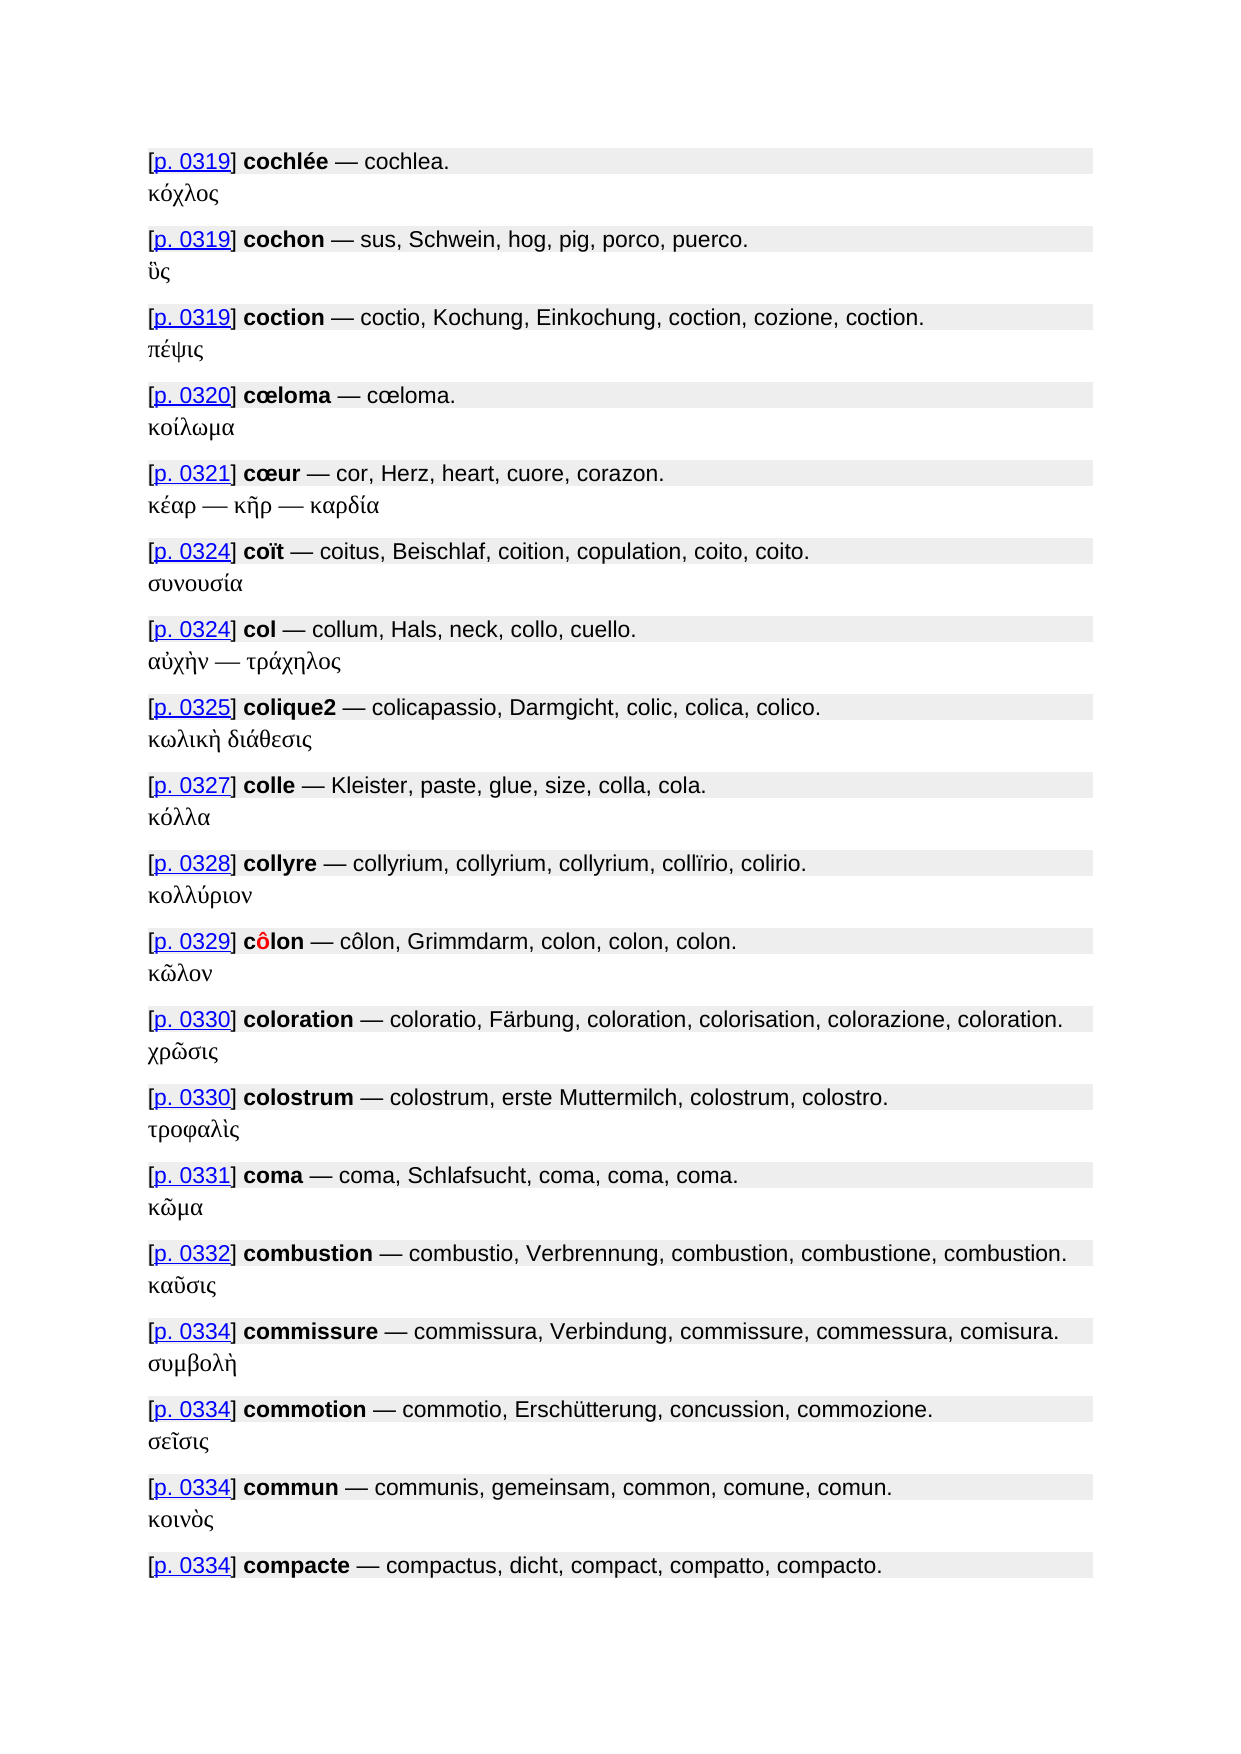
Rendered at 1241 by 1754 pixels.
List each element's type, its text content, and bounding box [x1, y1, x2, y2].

text τροφαλὶς [148, 1114, 1093, 1143]
text [p. 0327] colle — Kleister, paste, glue, size, colla, cola. [148, 772, 1093, 798]
text πέψις [148, 334, 1093, 363]
text [p. 0319] coction — coctio, Kochung, Einkochung, coction, cozione, coction. [148, 304, 1093, 330]
text συμβολὴ [148, 1348, 1093, 1377]
text [p. 0324] coït — coitus, Beischlaf, coition, copulation, coito, coito. [148, 538, 1093, 564]
text κολλύριον [148, 880, 1093, 909]
text κόλλα [148, 802, 1093, 831]
text [p. 0330] coloration — coloratio, Färbung, coloration, colorisation, colorazione, coloration. [148, 1006, 1093, 1032]
text [p. 0332] combustion — combustio, Verbrennung, combustion, combustione, combustion. [148, 1240, 1093, 1266]
text [p. 0329] côlon — côlon, Grimmdarm, colon, colon, colon. [148, 928, 1093, 954]
text [p. 0319] cochon — sus, Schwein, hog, pig, porco, puerco. [148, 226, 1093, 252]
text κόχλος [148, 178, 1093, 207]
text [p. 0320] cœloma — cœloma. [148, 382, 1093, 408]
text κοίλωμα [148, 412, 1093, 441]
text [p. 0334] compacte — compactus, dicht, compact, compatto, compacto. [148, 1552, 1093, 1578]
text [p. 0334] commotion — commotio, Erschütterung, concussion, commozione. [148, 1396, 1093, 1422]
text κέαρ — κῆρ — καρδία [148, 490, 1093, 519]
text συνουσία [148, 568, 1093, 597]
text κοινὸς [148, 1504, 1093, 1533]
text [p. 0334] commun — communis, gemeinsam, common, comune, comun. [148, 1474, 1093, 1500]
text [p. 0330] colostrum — colostrum, erste Muttermilch, colostrum, colostro. [148, 1084, 1093, 1110]
text [p. 0334] commissure — commissura, Verbindung, commissure, commessura, comisura. [148, 1318, 1093, 1344]
text [p. 0325] colique2 — colicapassio, Darmgicht, colic, colica, colico. [148, 694, 1093, 720]
text [p. 0324] col — collum, Hals, neck, collo, cuello. [148, 616, 1093, 642]
text [p. 0319] cochlée — cochlea. [148, 148, 1093, 174]
text σεῖσις [148, 1426, 1093, 1455]
text [p. 0328] collyre — collyrium, collyrium, collyrium, collïrio, colirio. [148, 850, 1093, 876]
text κωλικὴ διάθεσις [148, 724, 1093, 753]
text αὐχὴν — τράχηλος [148, 646, 1093, 675]
text [p. 0331] coma — coma, Schlafsucht, coma, coma, coma. [148, 1162, 1093, 1188]
text κῶμα [148, 1192, 1093, 1221]
text χρῶσις [148, 1036, 1093, 1065]
text ὓς [148, 256, 1093, 284]
text [p. 0321] cœur — cor, Herz, heart, cuore, corazon. [148, 460, 1093, 486]
text κῶλον [148, 958, 1093, 987]
text καῦσις [148, 1270, 1093, 1299]
